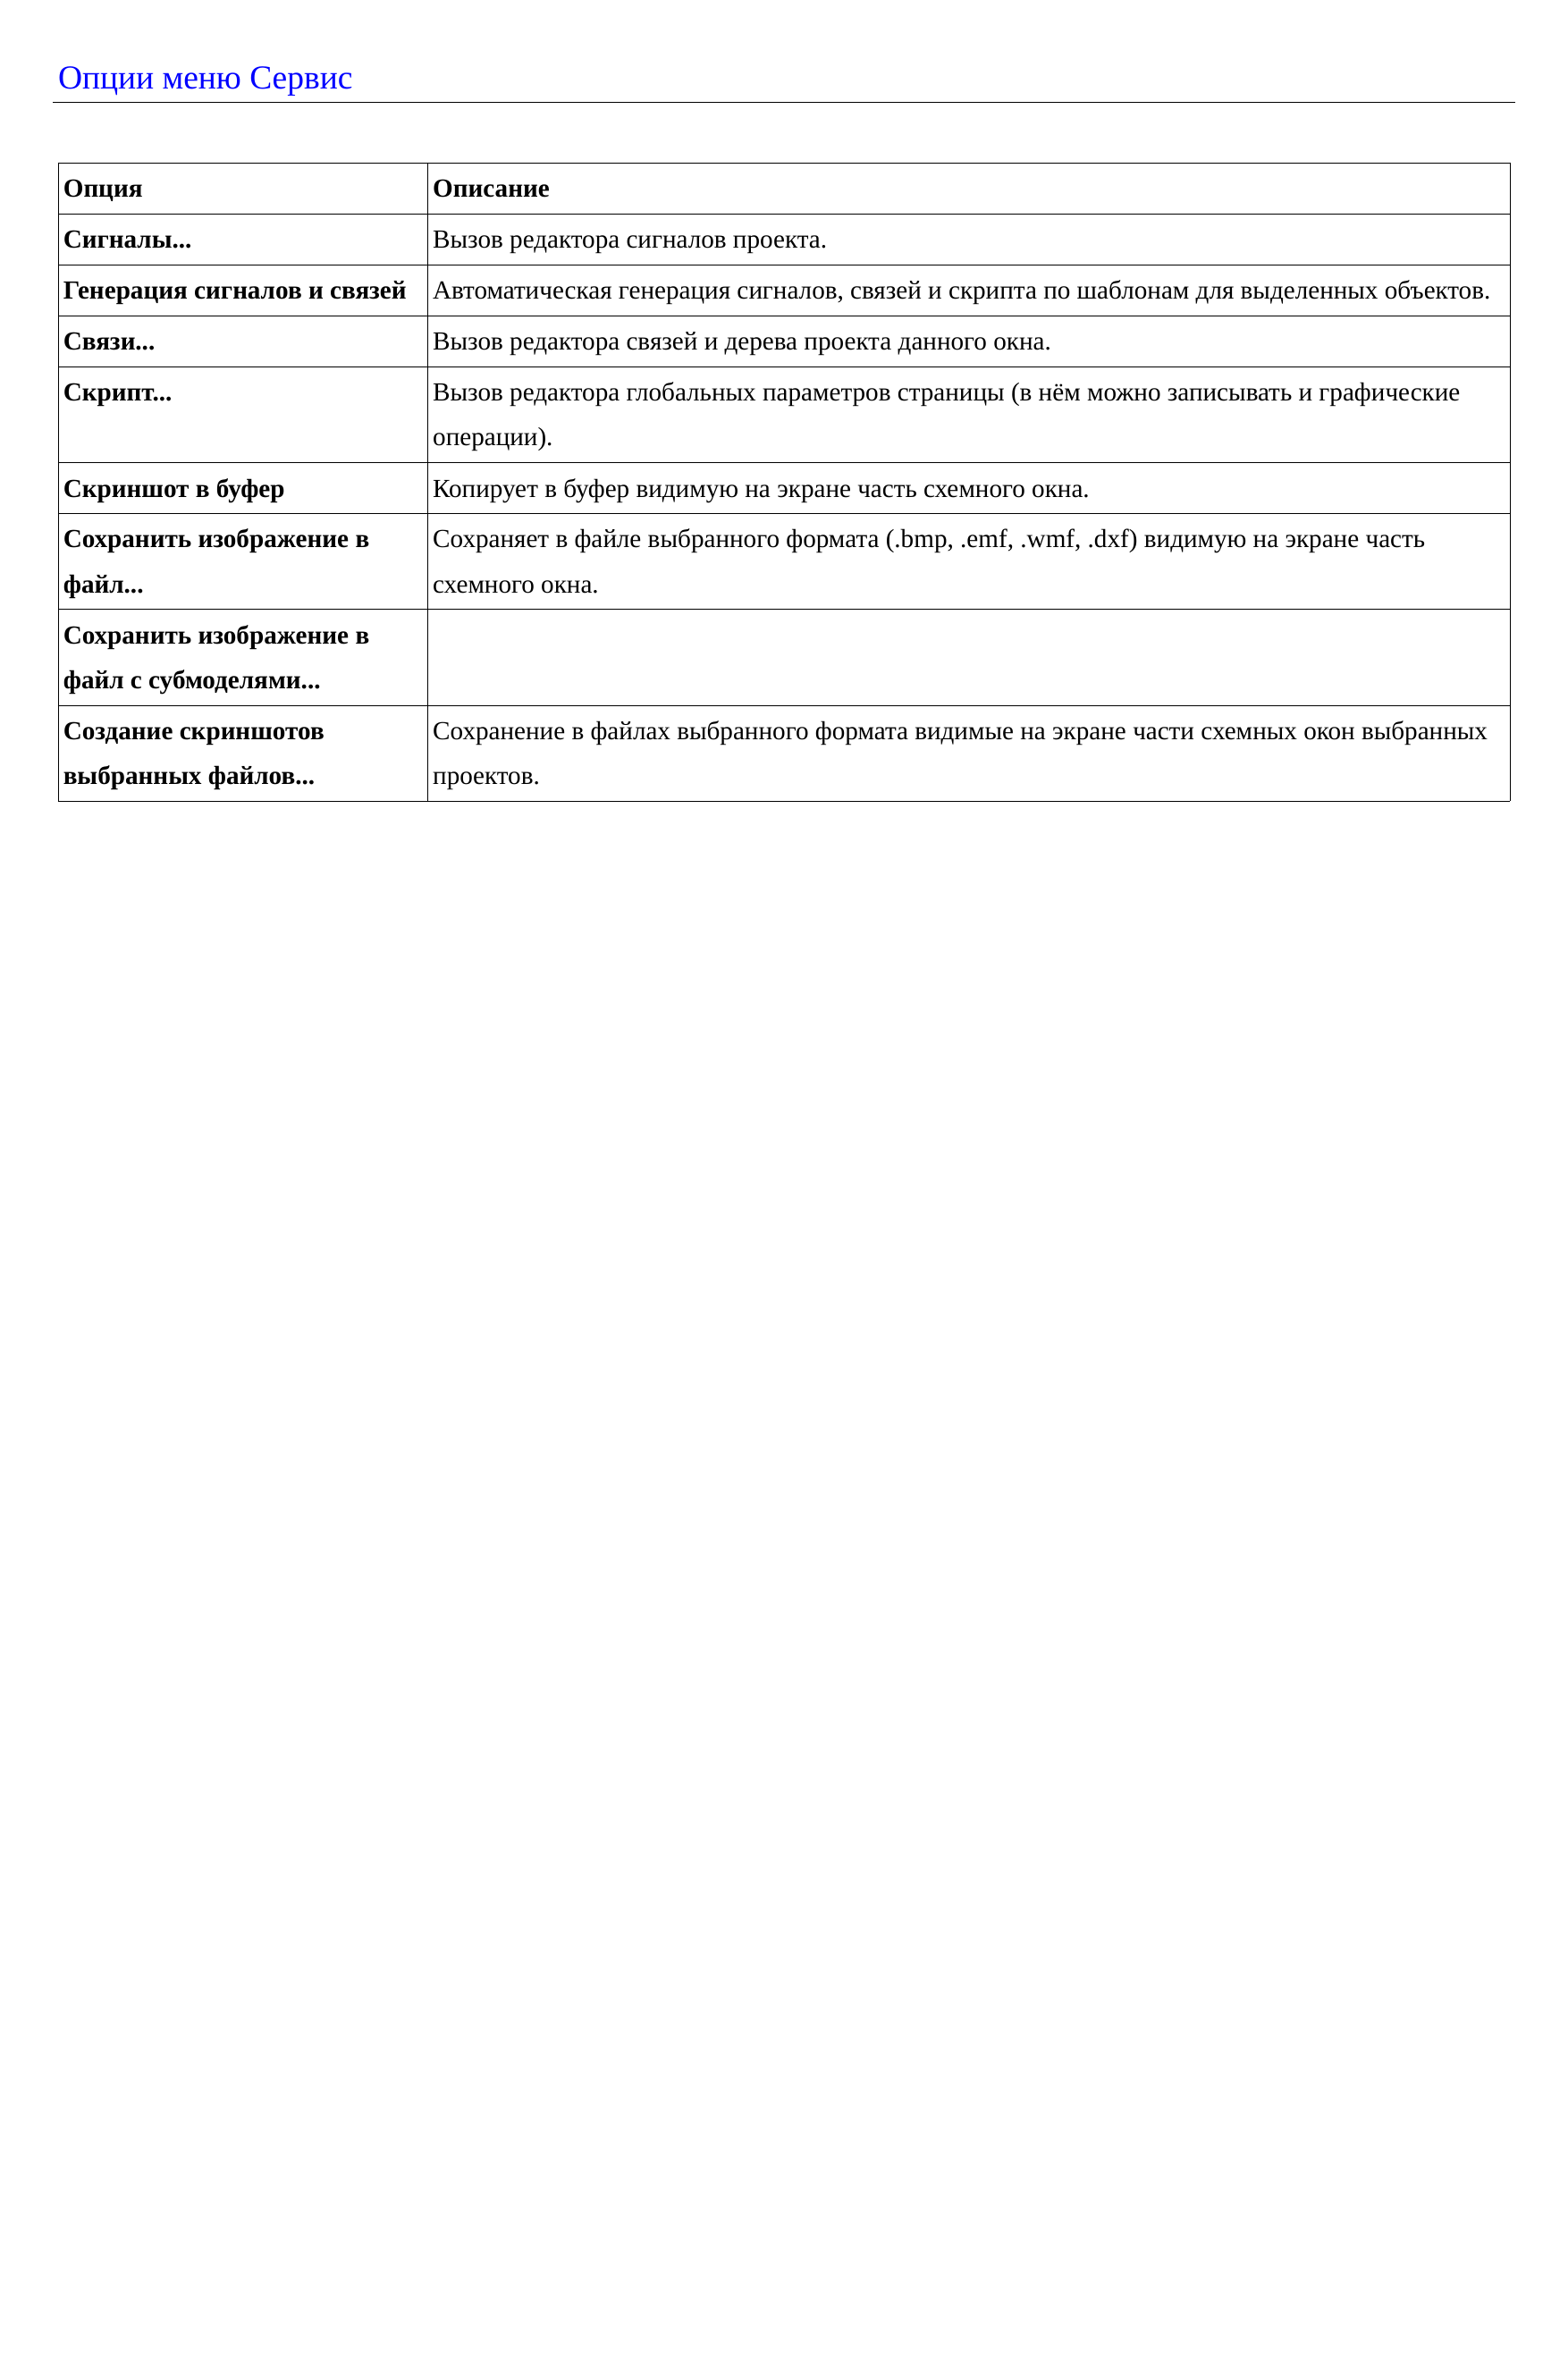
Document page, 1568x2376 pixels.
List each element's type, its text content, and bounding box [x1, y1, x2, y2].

table_cell Сохранить изображение в файл с субмоделями... [59, 610, 427, 704]
table_cell [53, 103, 1515, 847]
table_cell Вызов редактора глобальных параметров страницы (в нём можно записывать и графические операции). [428, 367, 1510, 462]
table_header Опция [59, 164, 427, 214]
table_cell Скриншот в буфер [59, 463, 427, 513]
table_cell Сохранение в файлах выбранного формата видимые на экране части схемных окон выбранных проектов. [428, 706, 1510, 801]
table_cell Автоматическая генерация сигналов, связей и скрипта по шаблонам для выделенных объектов. [428, 265, 1510, 316]
table_cell Сохранить изображение в файл... [59, 514, 427, 609]
table_cell Вызов редактора связей и дерева проекта данного окна. [428, 316, 1510, 366]
table_cell Скрипт... [59, 367, 427, 462]
table_cell Создание скриншотов выбранных файлов... [59, 706, 427, 801]
table_cell Генерация сигналов и связей [59, 265, 427, 316]
table_header Опции меню Сервис [53, 53, 1515, 102]
table_cell Связи... [59, 316, 427, 366]
table_header Описание [428, 164, 1510, 214]
table_cell Сигналы... [59, 215, 427, 265]
table_cell Сохраняет в файле выбранного формата (.bmp, .emf, .wmf, .dxf) видимую на экране часть схемного окна. [428, 514, 1510, 609]
table_cell [428, 610, 1510, 704]
table_cell Вызов редактора сигналов проекта. [428, 215, 1510, 265]
table_cell Копирует в буфер видимую на экране часть схемного окна. [428, 463, 1510, 513]
